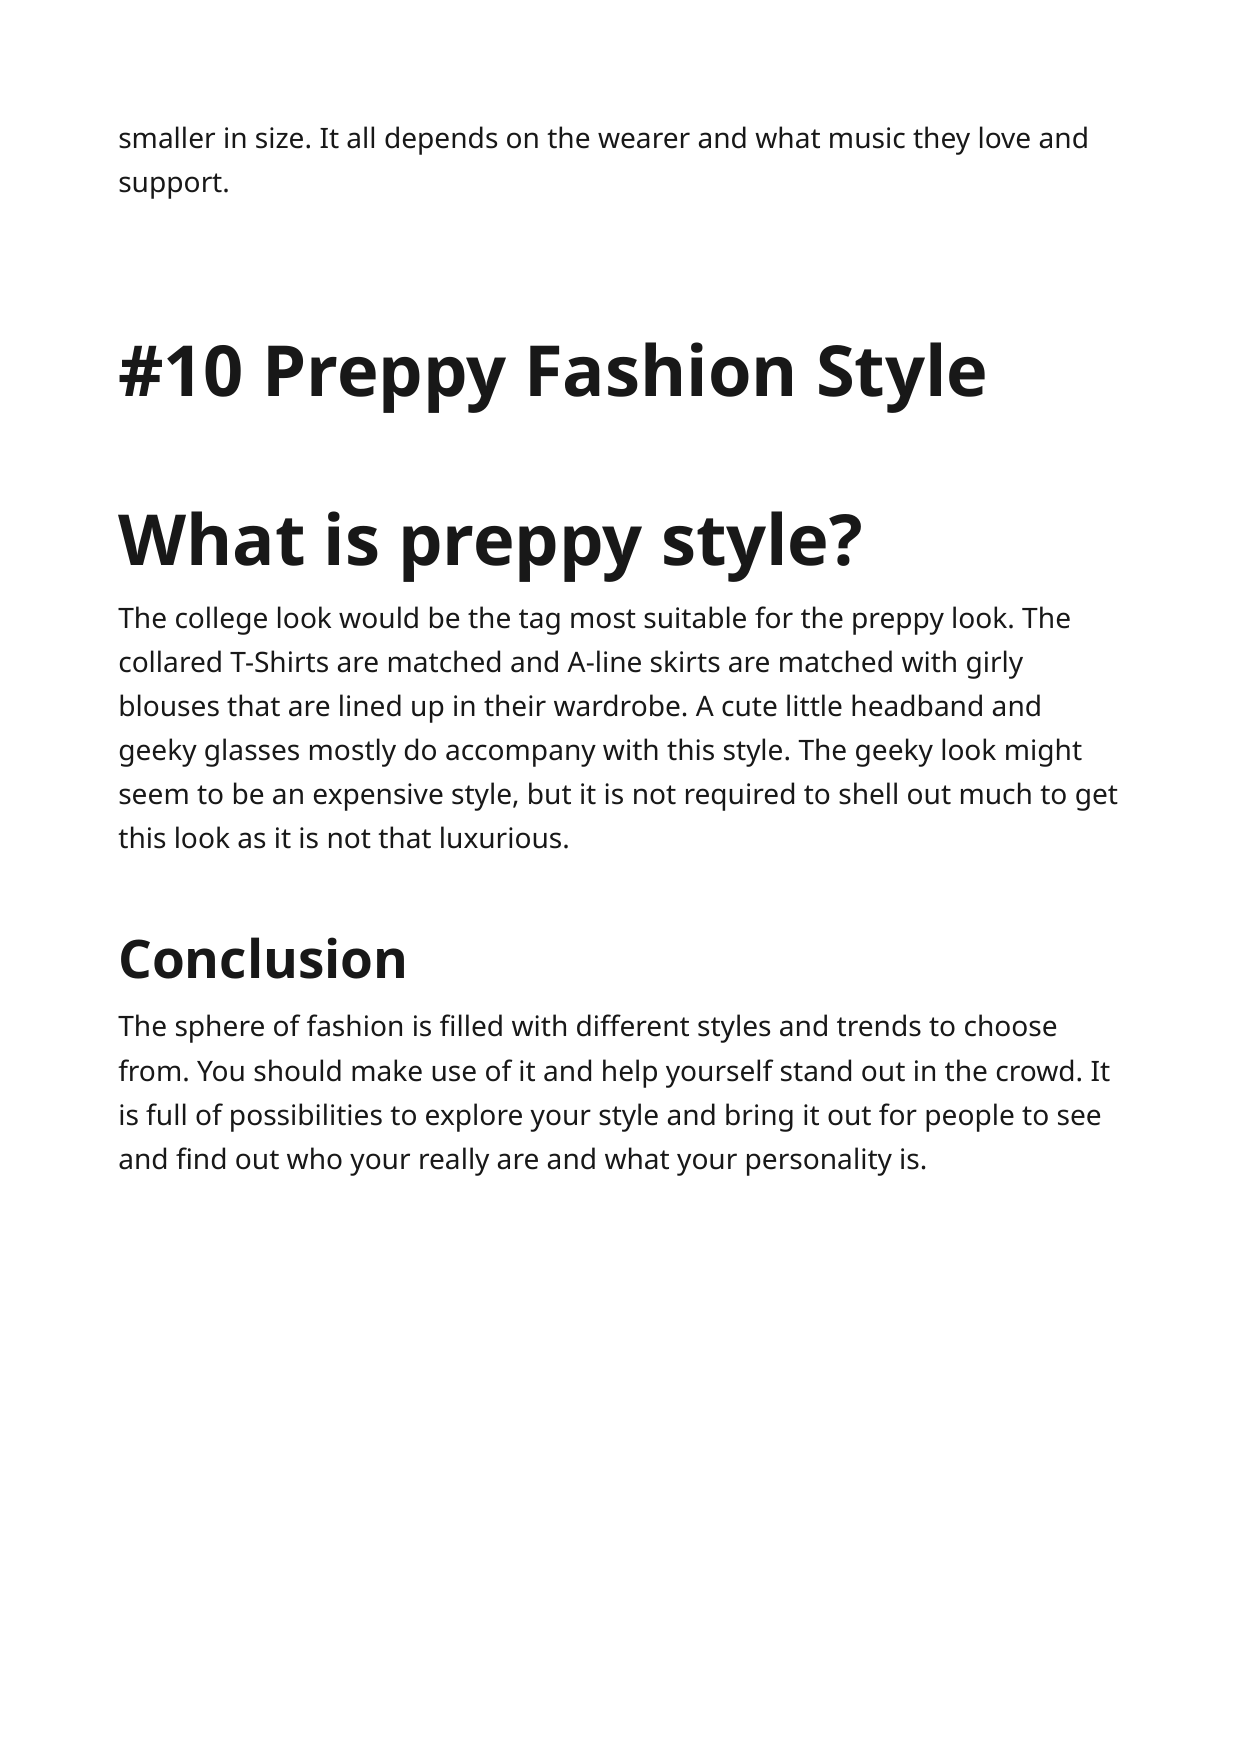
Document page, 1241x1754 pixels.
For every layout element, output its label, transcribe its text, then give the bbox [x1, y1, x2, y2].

subtitle #10 Preppy Fashion Style [118, 322, 1122, 417]
text The college look would be the tag most suitable for the preppy look. The collared T-Shirts are matched and A-line skirts are matched with girly blouses that are lined up in their wardrobe. A cute little headband and geeky glasses mostly do accompany with this style. The geeky look might seem to be an expensive style, but it is not required to shell out much to get this look as it is not that luxurious. [118, 598, 1122, 857]
text smaller in size. It all depends on the wearer and what music they love and support. [118, 118, 1122, 201]
subtitle Conclusion [118, 922, 1122, 994]
text The sphere of fashion is filled with different styles and trends to choose from. You should make use of it and help yourself stand out in the crowd. It is full of possibilities to explore your style and bring it out for people to see and find out who your really are and what your personality is. [118, 1007, 1122, 1177]
subtitle What is preppy style? [118, 490, 1122, 586]
